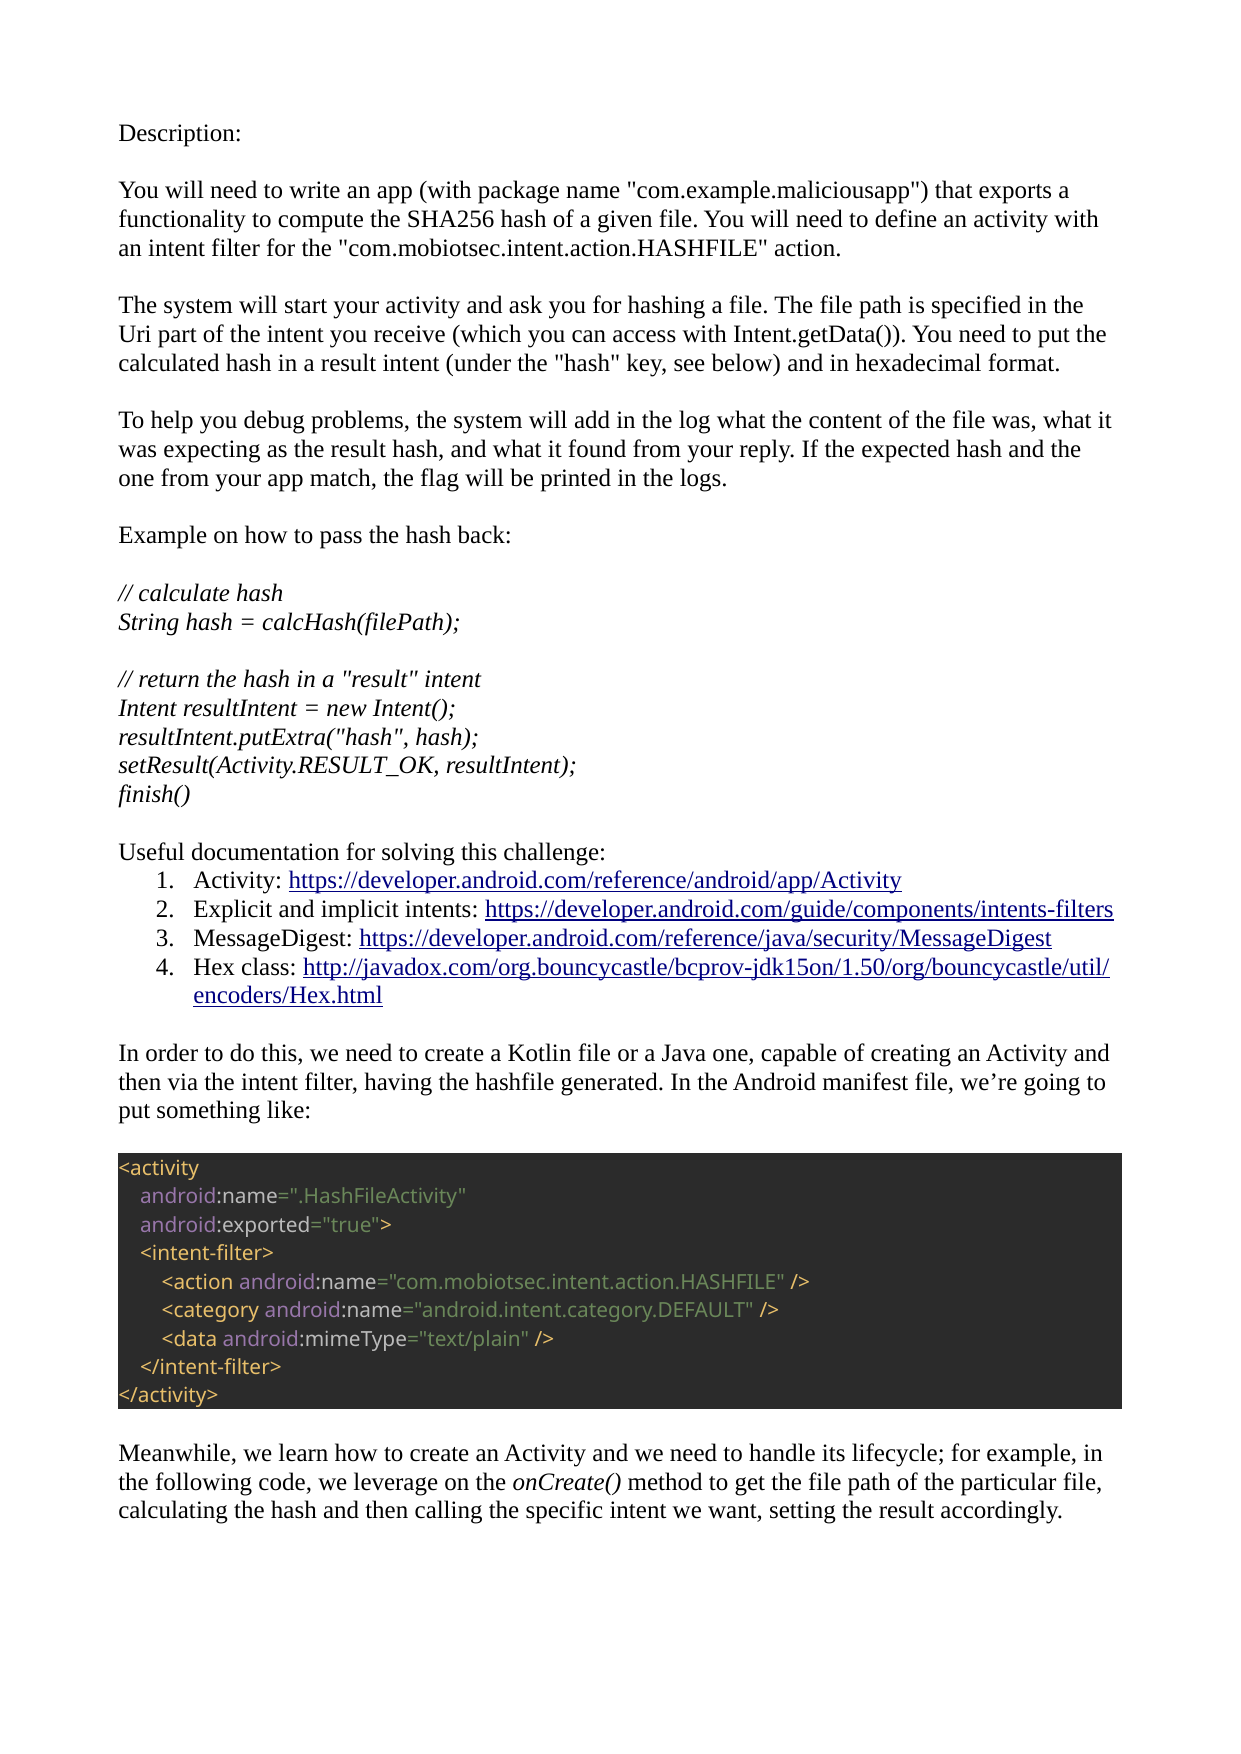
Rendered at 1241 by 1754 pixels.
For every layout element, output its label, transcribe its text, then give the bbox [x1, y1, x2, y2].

text Description: [118, 118, 1122, 147]
text The system will start your activity and ask you for hashing a file. The file path is specified in the Uri part of the intent you receive (which you can access with Intent.getData()). You need to put the calculated hash in a result intent (under the "hash" key, see below) and in hexadecimal format. [118, 291, 1122, 377]
list Activity: https://developer.android.com/reference/android/app/Activity [156, 866, 1122, 894]
list Hex class: http://javadox.com/org.bouncycastle/bcprov-jdk15on/1.50/org/bouncycastle/util/encoders/Hex.html [156, 952, 1122, 1009]
list Explicit and implicit intents: https://developer.android.com/guide/components/intents-filters [156, 894, 1122, 923]
text In order to do this, we need to create a Kotlin file or a Java one, capable of creating an Activity and then via the intent filter, having the hashfile generated. In the Android manifest file, we’re going to put something like: [118, 1038, 1122, 1124]
text To help you debug problems, the system will add in the log what the content of the file was, what it was expecting as the result hash, and what it found from your reply. If the expected hash and the one from your app match, the flag will be printed in the logs. Example on how to pass the hash back: // calculate hash String hash = calcHash(filePath); // return the hash in a "result" intent Intent resultIntent = new Intent(); resultIntent.putExtra("hash", hash); setResult(Activity.RESULT_OK, resultIntent); finish() [118, 406, 1122, 837]
list MessageDigest: https://developer.android.com/reference/java/security/MessageDigest [156, 923, 1122, 952]
text Meanwhile, we learn how to create an Activity and we need to handle its lifecycle; for example, in the following code, we leverage on the onCreate() method to get the file path of the particular file, calculating the hash and then calling the specific intent we want, setting the result accordingly. [118, 1438, 1122, 1524]
text You will need to write an app (with package name "com.example.maliciousapp") that exports a functionality to compute the SHA256 hash of a given file. You will need to define an activity with an intent filter for the "com.mobiotsec.intent.action.HASHFILE" action. [118, 176, 1122, 262]
text <activity android:name=".HashFileActivity" android:exported="true"> <intent-filter> <action android:name="com.mobiotsec.intent.action.HASHFILE" /> <category android:name="android.intent.category.DEFAULT" /> <data android:mimeType="text/plain" /> </intent-filter> </activity> [118, 1153, 1122, 1409]
text Useful documentation for solving this challenge: [118, 837, 1122, 866]
